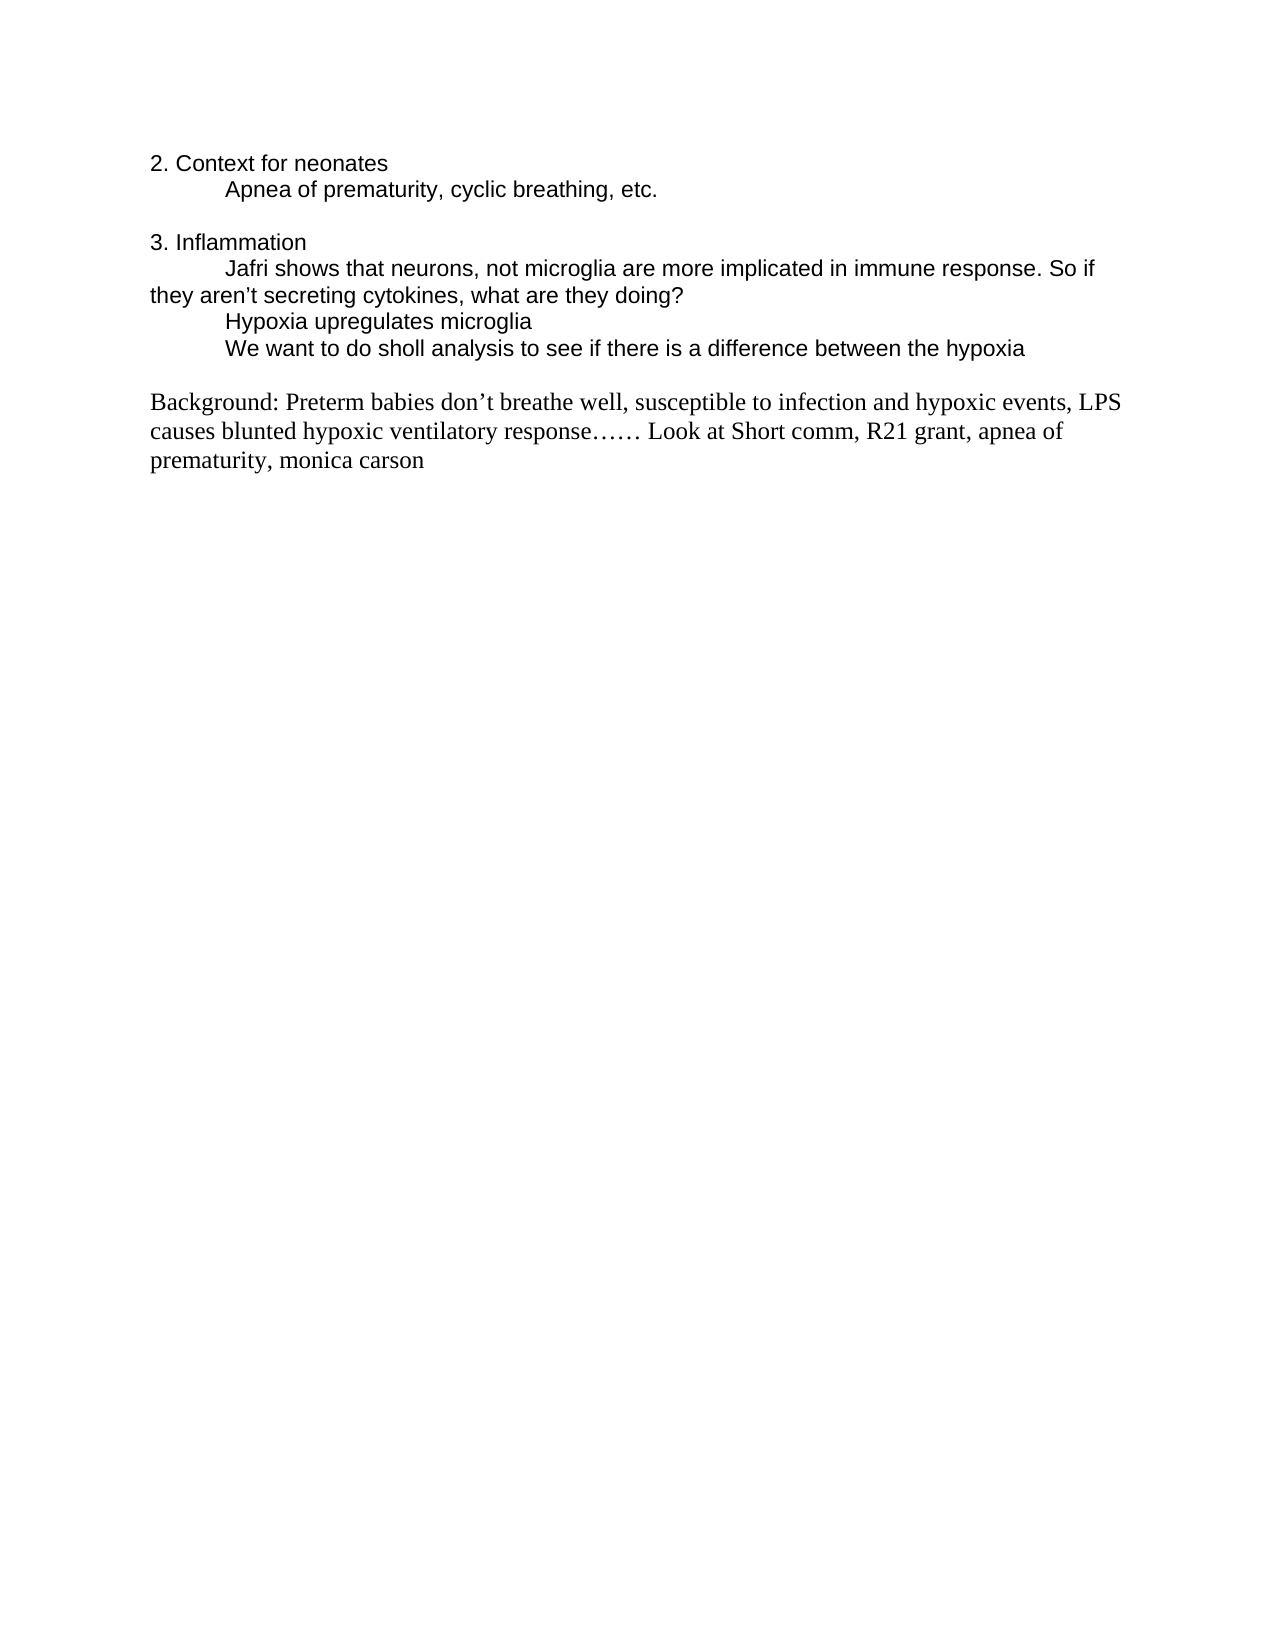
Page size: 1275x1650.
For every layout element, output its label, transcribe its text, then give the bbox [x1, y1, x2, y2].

text Background: Preterm babies don’t breathe well, susceptible to infection and hypoxic events, LPS causes blunted hypoxic ventilatory response…… Look at Short comm, R21 grant, apnea of prematurity, monica carson [150, 387, 1125, 473]
text Apnea of prematurity, cyclic breathing, etc. [150, 176, 1125, 203]
text 3. Inflammation [150, 229, 1125, 255]
text We want to do sholl analysis to see if there is a difference between the hypoxia [150, 334, 1125, 361]
text Hypoxia upregulates microglia [150, 308, 1125, 334]
text Jafri shows that neurons, not microglia are more implicated in immune response. So if they aren’t secreting cytokines, what are they doing? [150, 255, 1125, 308]
text 2. Context for neonates [150, 150, 1125, 176]
